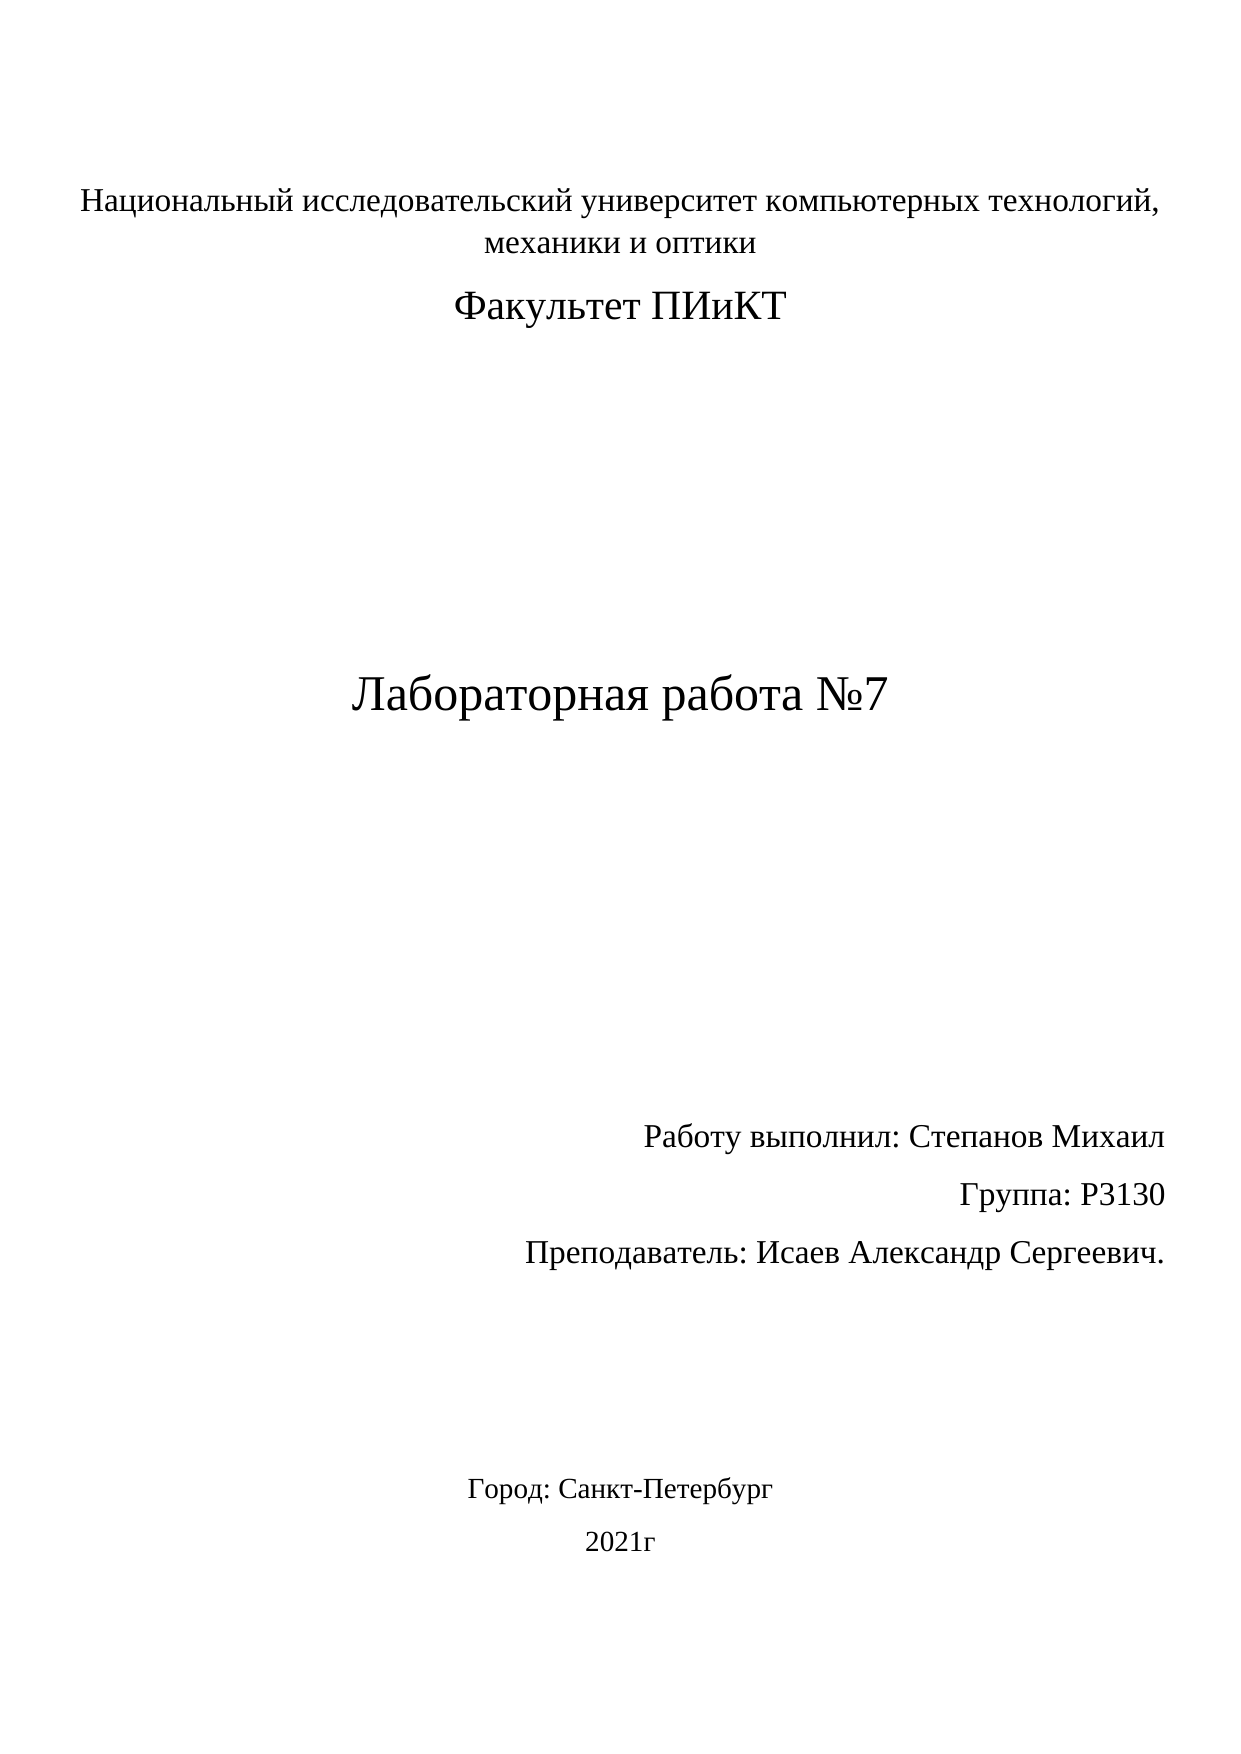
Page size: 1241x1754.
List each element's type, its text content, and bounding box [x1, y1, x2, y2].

text Национальный исследовательский университет компьютерных технологий, механики и оптики [75, 181, 1165, 260]
text Преподаватель: Исаев Александр Сергеевич. [75, 1233, 1165, 1271]
text 2021г [75, 1524, 1165, 1557]
text Факультет ПИиКТ [75, 280, 1165, 328]
text Город: Санкт-Петербург [75, 1471, 1165, 1505]
text Группа: P3130 [75, 1175, 1165, 1213]
text Работу выполнил: Степанов Михаил [75, 1117, 1165, 1155]
text Лабораторная работа №7 [75, 664, 1165, 722]
